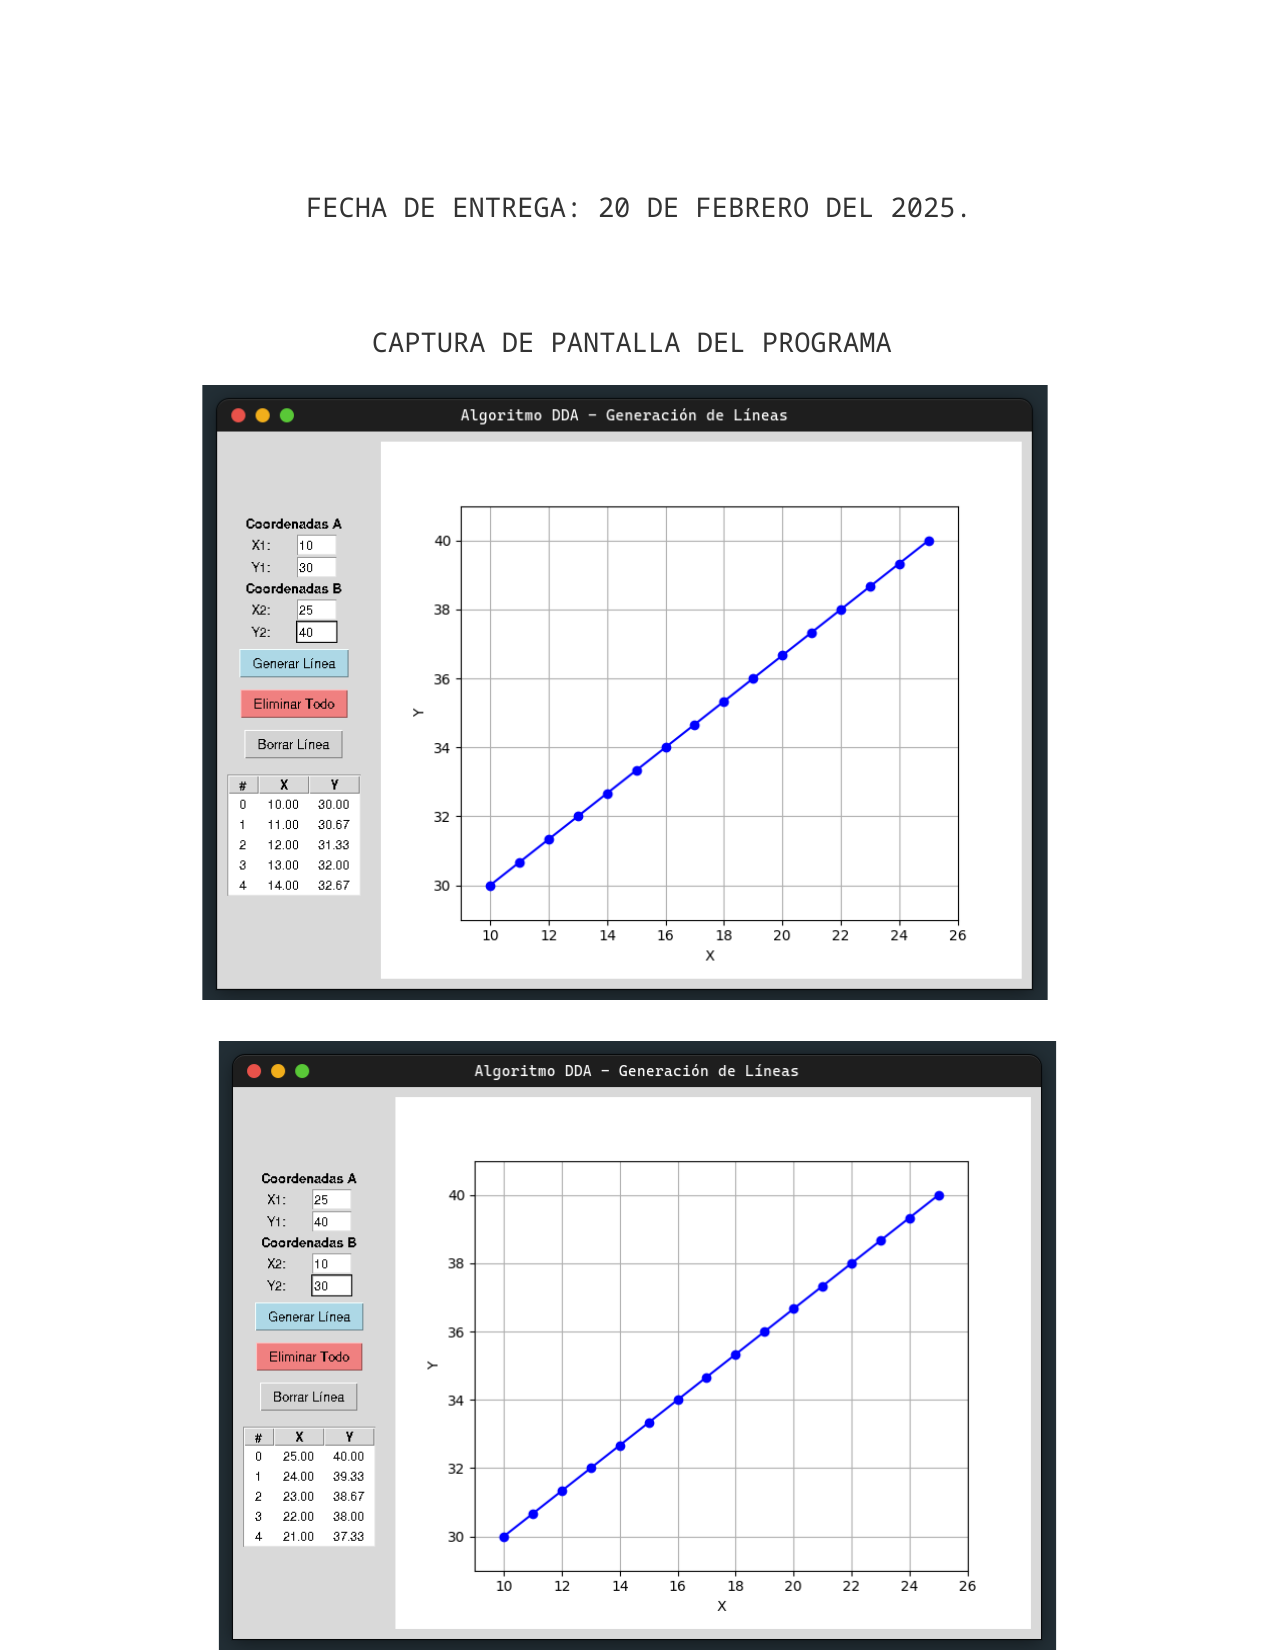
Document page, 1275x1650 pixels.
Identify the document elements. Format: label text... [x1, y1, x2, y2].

picture [218, 1041, 1057, 1650]
text CAPTURA DE PANTALLA DEL PROGRAMA [118, 323, 1145, 360]
text FECHA DE ENTREGA: 20 DE FEBRERO DEL 2025. [132, 188, 1145, 225]
picture [202, 385, 1048, 1000]
